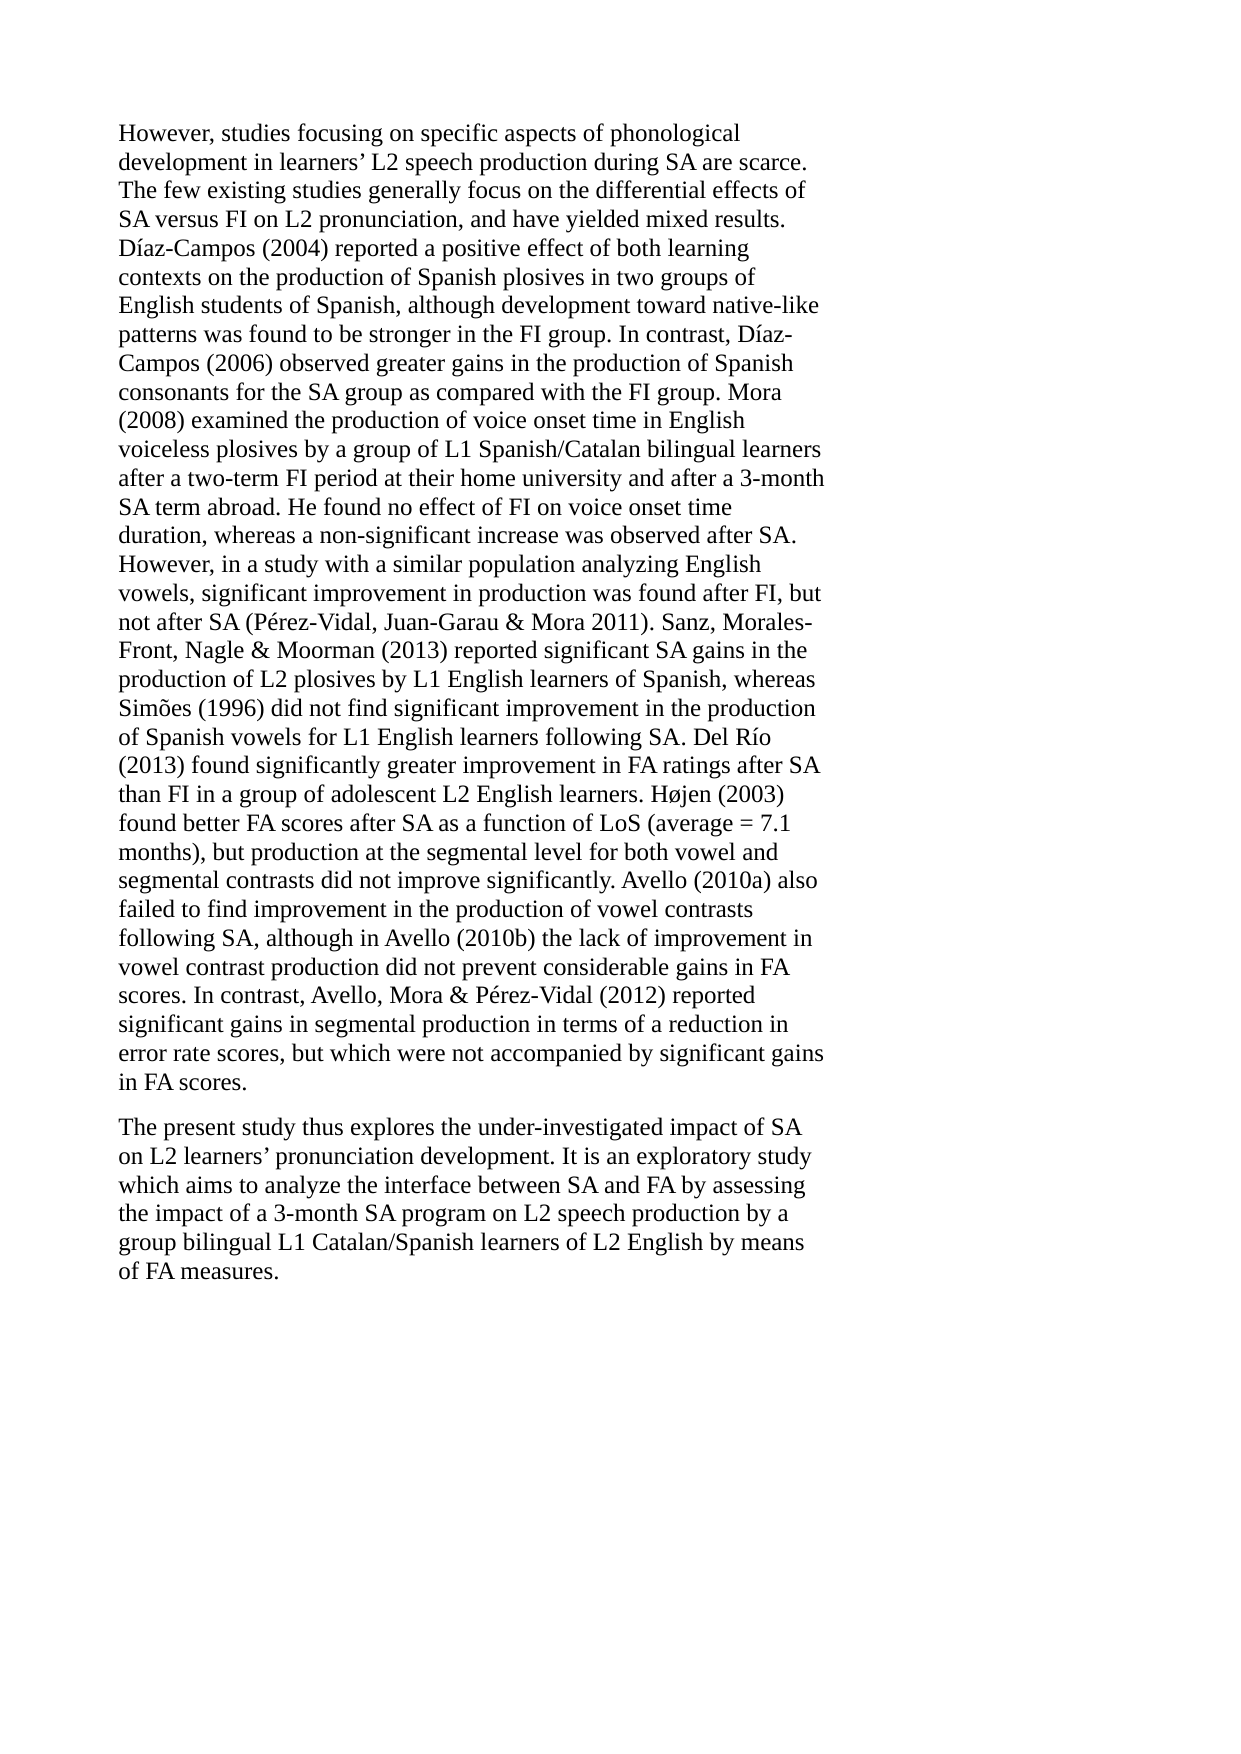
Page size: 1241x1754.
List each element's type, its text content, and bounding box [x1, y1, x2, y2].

text The present study thus explores the under-investigated impact of SA on L2 learners’ pronunciation development. It is an exploratory study which aims to analyze the interface between SA and FA by assessing the impact of a 3-month SA program on L2 speech production by a group bilingual L1 Catalan/Spanish learners of L2 English by means of FA measures. [118, 1112, 827, 1285]
text However, studies focusing on specific aspects of phonological development in learners’ L2 speech production during SA are scarce. The few existing studies generally focus on the differential effects of SA versus FI on L2 pronunciation, and have yielded mixed results. Díaz-Campos (2004) reported a positive effect of both learning contexts on the production of Spanish plosives in two groups of English students of Spanish, although development toward native-like patterns was found to be stronger in the FI group. In contrast, Díaz-Campos (2006) observed greater gains in the production of Spanish consonants for the SA group as compared with the FI group. Mora (2008) examined the production of voice onset time in English voiceless plosives by a group of L1 Spanish/Catalan bilingual learners after a two-term FI period at their home university and after a 3-month SA term abroad. He found no effect of FI on voice onset time duration, whereas a non-significant increase was observed after SA. However, in a study with a similar population analyzing English vowels, significant improvement in production was found after FI, but not after SA (Pérez-Vidal, Juan-Garau & Mora 2011). Sanz, Morales-Front, Nagle & Moorman (2013) reported significant SA gains in the production of L2 plosives by L1 English learners of Spanish, whereas Simões (1996) did not find significant improvement in the production of Spanish vowels for L1 English learners following SA. Del Río (2013) found significantly greater improvement in FA ratings after SA than FI in a group of adolescent L2 English learners. Højen (2003) found better FA scores after SA as a function of LoS (average = 7.1 months), but production at the segmental level for both vowel and segmental contrasts did not improve significantly. Avello (2010a) also failed to find improvement in the production of vowel contrasts following SA, although in Avello (2010b) the lack of improvement in vowel contrast production did not prevent considerable gains in FA scores. In contrast, Avello, Mora & Pérez-Vidal (2012) reported significant gains in segmental production in terms of a reduction in error rate scores, but which were not accompanied by significant gains in FA scores. [118, 118, 827, 1096]
